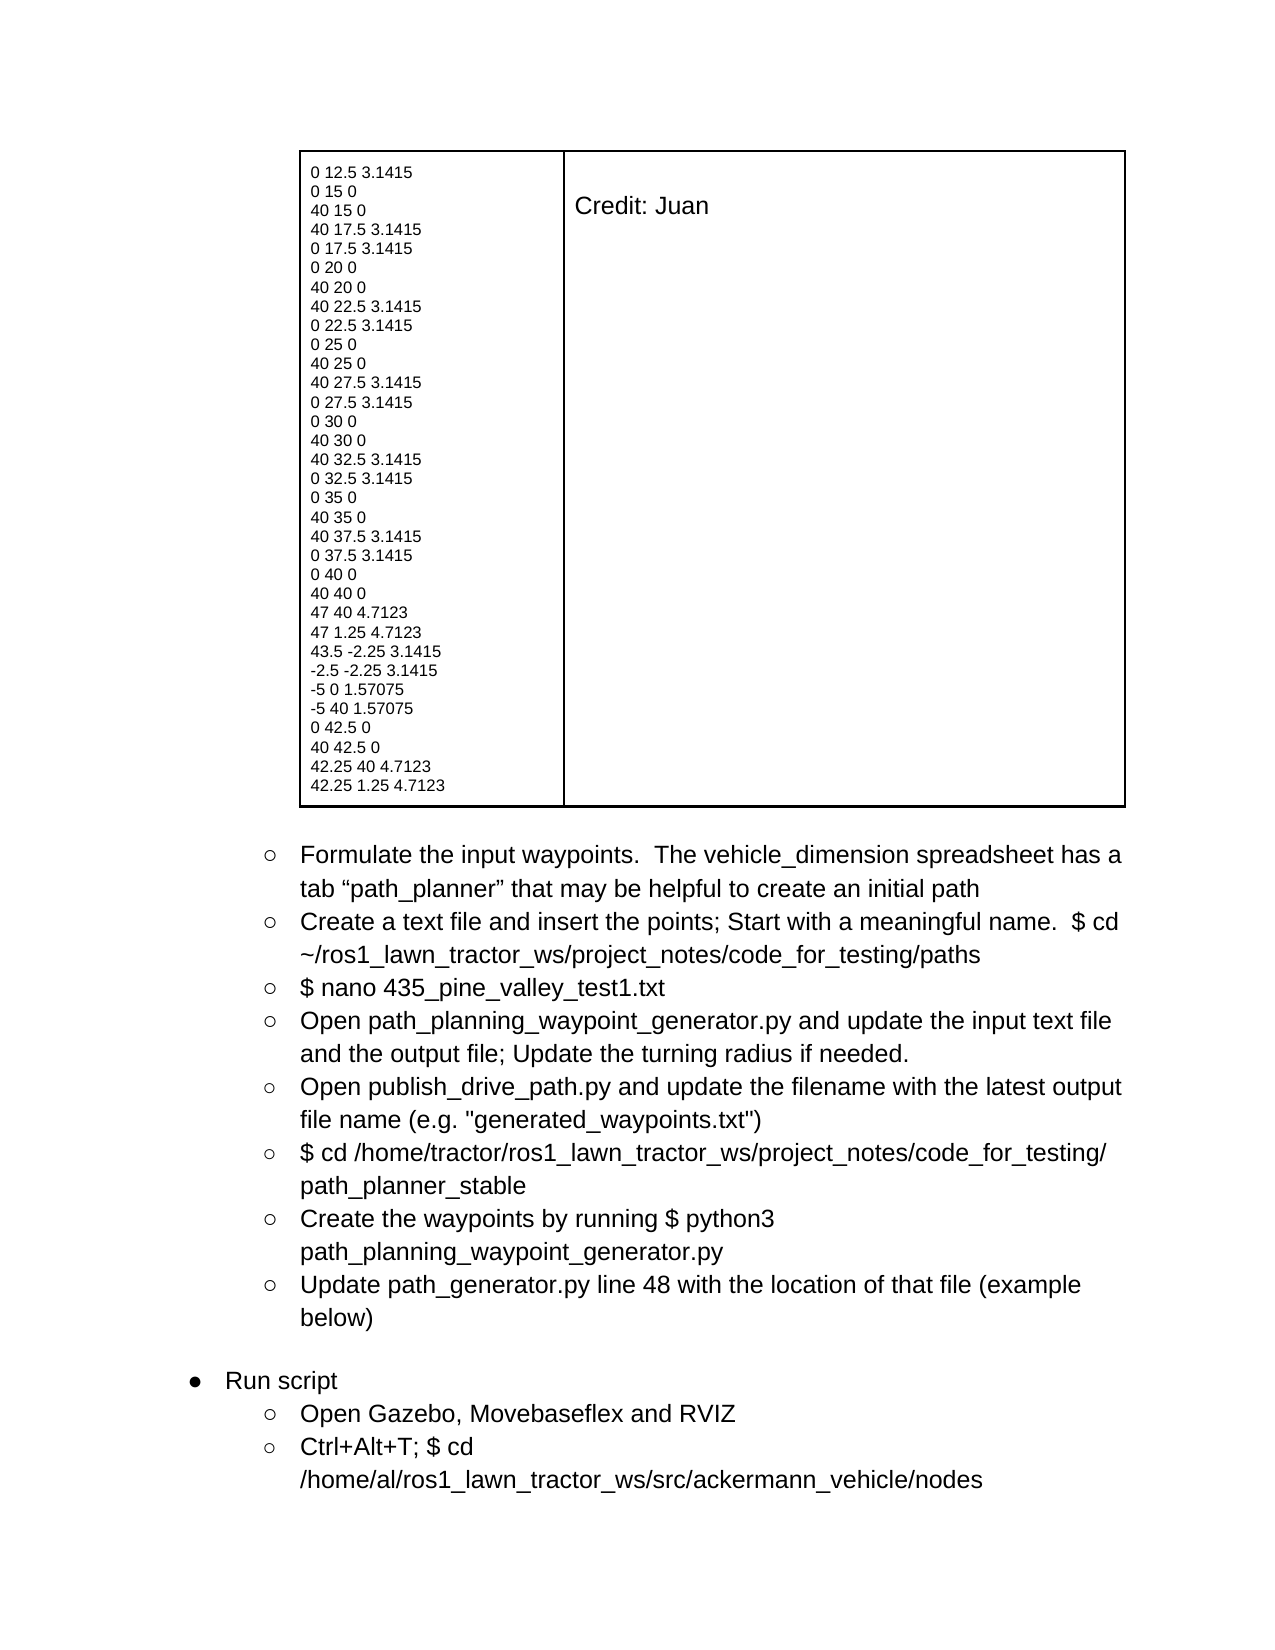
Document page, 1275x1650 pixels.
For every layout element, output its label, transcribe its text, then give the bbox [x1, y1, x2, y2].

list Formulate the input waypoints. The vehicle_dimension spreadsheet has a tab “path_planner” that may be helpful to create an initial path [262, 841, 1125, 902]
list Create a text file and insert the points; Start with a meaningful name. $ cd ~/ros1_lawn_tractor_ws/project_notes/code_for_testing/paths [262, 907, 1125, 968]
list Ctrl+Alt+T; $ cd /home/al/ros1_lawn_tractor_ws/src/ackermann_vehicle/nodes [262, 1432, 1125, 1494]
list Run script [187, 1366, 1125, 1395]
table_cell 0 12.5 3.1415 0 15 0 40 15 0 40 17.5 3.1415 0 17.5 3.1415 0 20 0 40 20 0 40 22.5 3.1415 0 22.5 3.1415 0 25 0 40 25 0 40 27.5 3.1415 0 27.5 3.1415 0 30 0 40 30 0 40 32.5 3.1415 0 32.5 3.1415 0 35 0 40 35 0 40 37.5 3.1415 0 37.5 3.1415 0 40 0 40 40 0 47 40 4.7123 47 1.25 4.7123 43.5 -2.25 3.1415 -2.5 -2.25 3.1415 -5 0 1.57075 -5 40 1.57075 0 42.5 0 40 42.5 0 42.25 40 4.7123 42.25 1.25 4.7123 [301, 152, 563, 805]
table_cell Credit: Juan [565, 152, 1124, 805]
list Open publish_drive_path.py and update the filename with the latest output file name (e.g. "generated_waypoints.txt") [262, 1072, 1125, 1133]
list $ nano 435_pine_valley_test1.txt [262, 973, 1125, 1001]
list Update path_generator.py line 48 with the location of that file (example below) [262, 1270, 1125, 1332]
list Open Gazebo, Movebaseflex and RVIZ [262, 1399, 1125, 1428]
list $ cd /home/tractor/ros1_lawn_tractor_ws/project_notes/code_for_testing/path_planner_stable [262, 1138, 1125, 1199]
list Create the waypoints by running $ python3 path_planning_waypoint_generator.py [262, 1204, 1125, 1266]
list Open path_planning_waypoint_generator.py and update the input text file and the output file; Update the turning radius if needed. [262, 1006, 1125, 1067]
